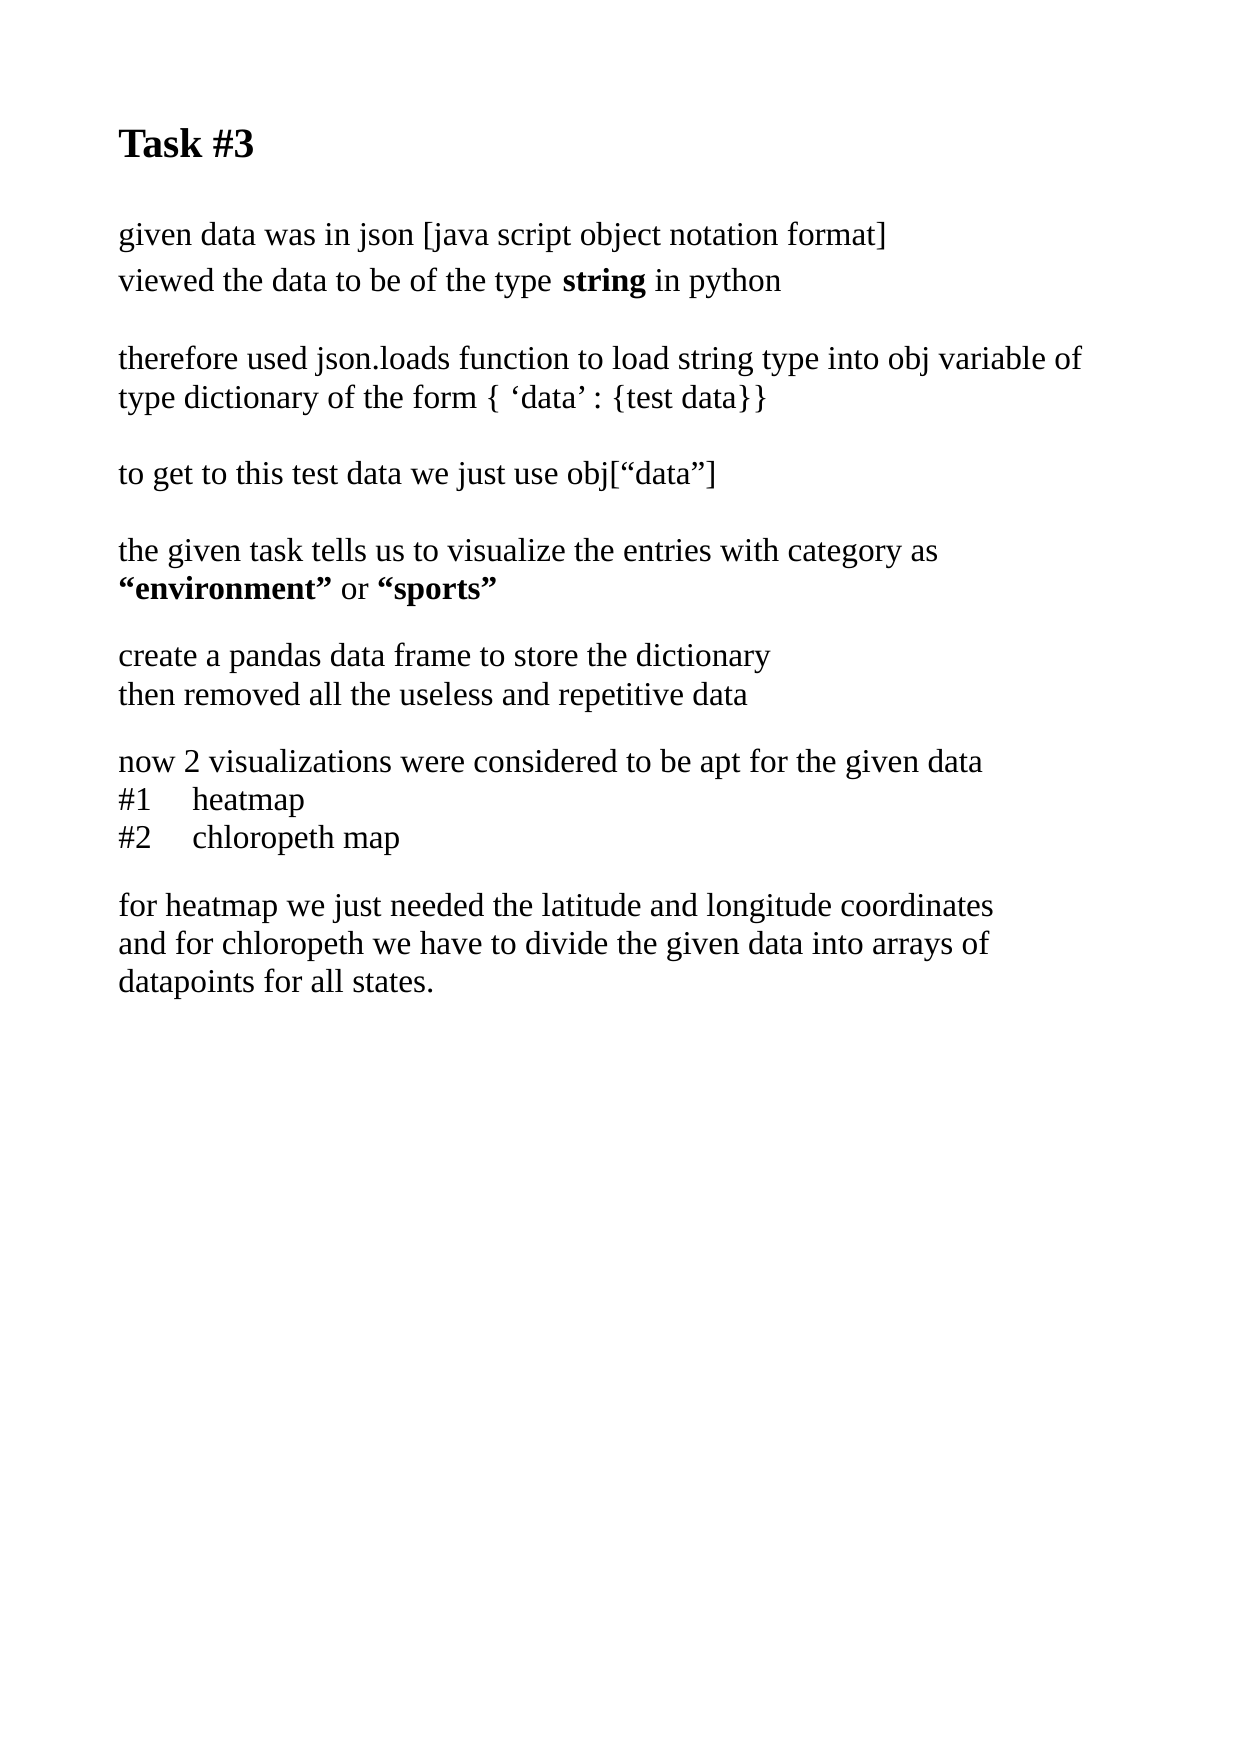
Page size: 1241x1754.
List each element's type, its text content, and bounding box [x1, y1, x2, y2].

text then removed all the useless and repetitive data [118, 674, 1122, 712]
text Task #3 [118, 118, 1122, 166]
text #1 heatmap [118, 779, 1122, 818]
text #2 chloropeth map [118, 818, 1122, 856]
text to get to this test data we just use obj[“data”] [118, 453, 1122, 492]
text now 2 visualizations were considered to be apt for the given data [118, 741, 1122, 779]
text for heatmap we just needed the latitude and longitude coordinates [118, 885, 1122, 923]
text viewed the data to be of the type string in python [118, 252, 1122, 300]
text given data was in json [java script object notation format] [118, 214, 1122, 252]
text the given task tells us to visualize the entries with category as “environment” or “sports” [118, 530, 1122, 607]
text create a pandas data frame to store the dictionary [118, 636, 1122, 674]
text and for chloropeth we have to divide the given data into arrays of datapoints for all states. [118, 923, 1122, 1000]
text therefore used json.loads function to load string type into obj variable of type dictionary of the form { ‘data’ : {test data}} [118, 338, 1122, 415]
